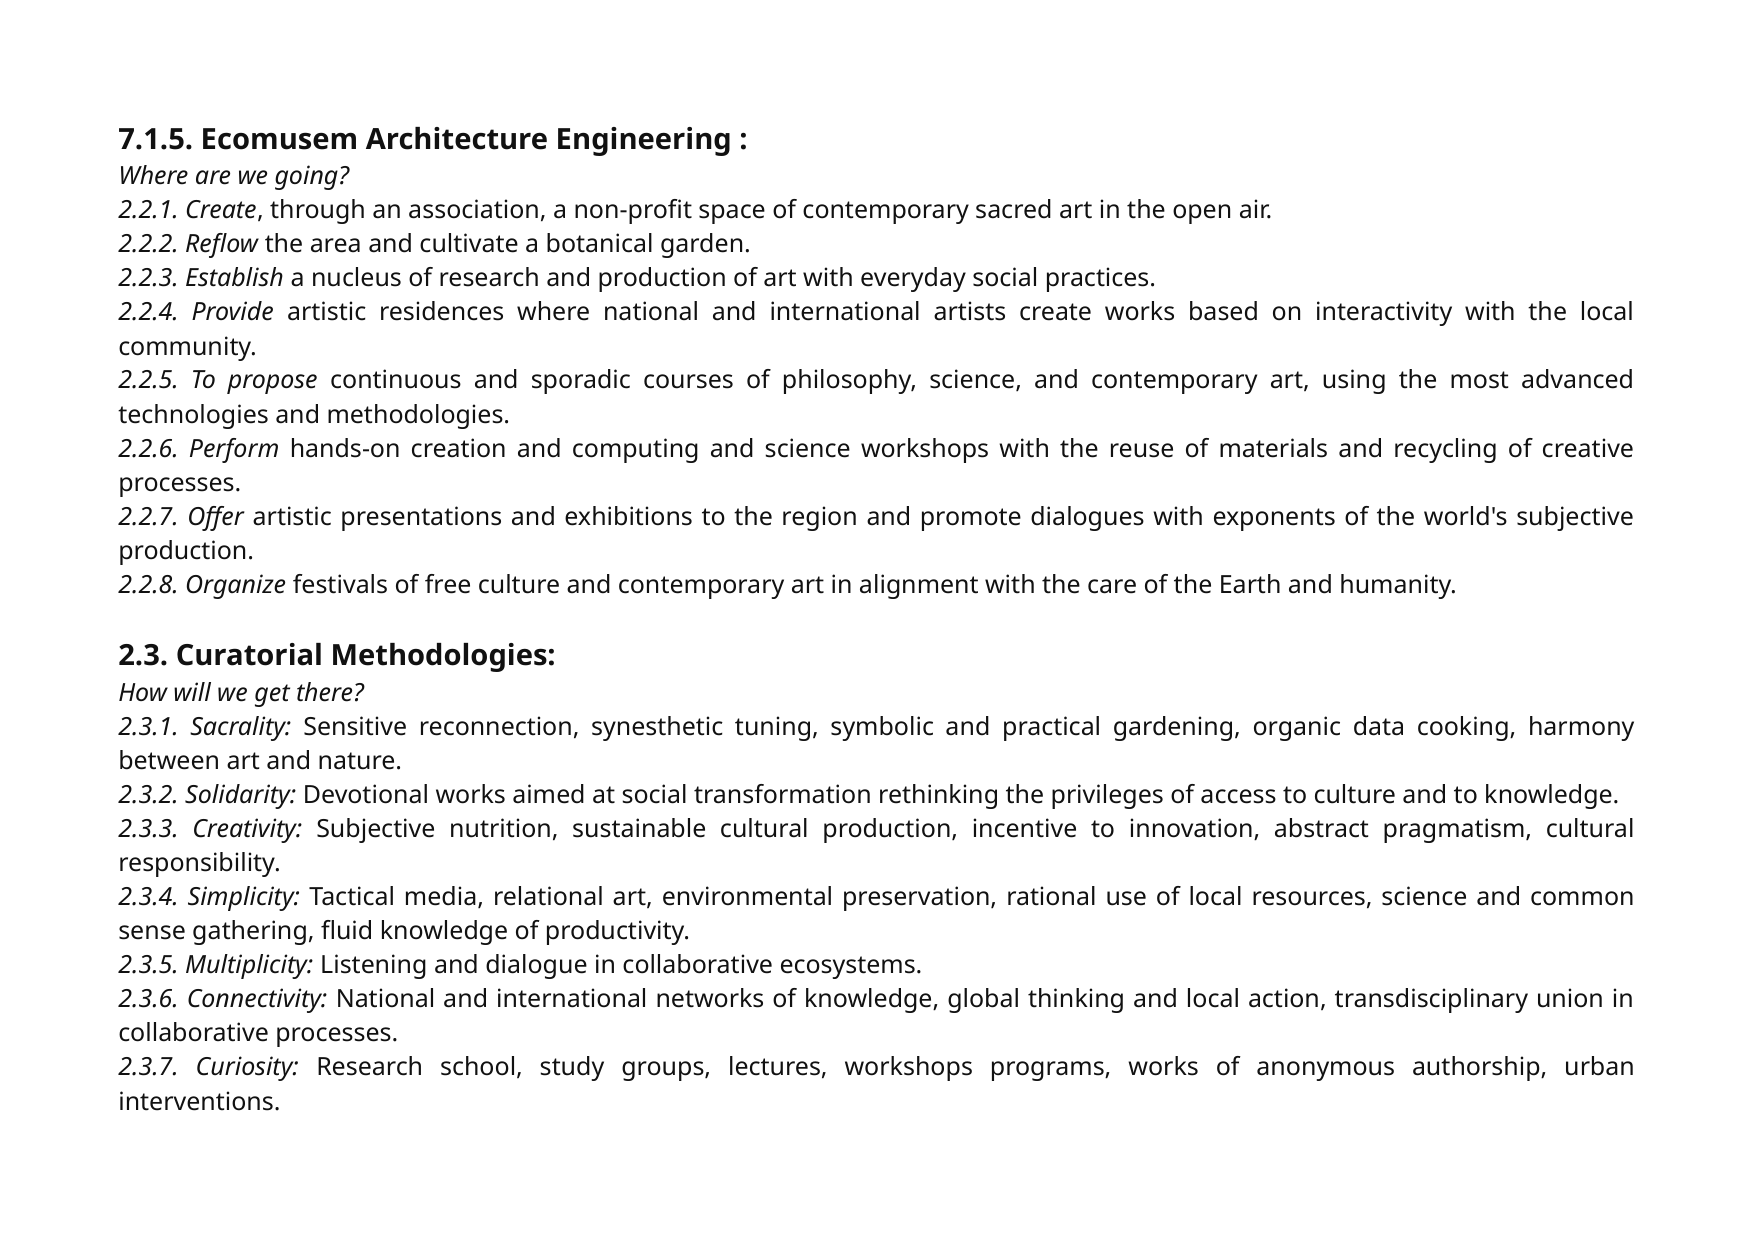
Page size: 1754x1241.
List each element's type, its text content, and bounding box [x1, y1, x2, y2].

text How will we get there? [118, 674, 1636, 708]
text Where are we going? [118, 158, 1636, 192]
text 2.3.1. Sacrality: Sensitive reconnection, synesthetic tuning, symbolic and practical gardening, organic data cooking, harmony between art and nature. [118, 708, 1636, 777]
text 2.2.2. Reflow the area and cultivate a botanical garden. [118, 226, 1636, 260]
text 7.1.5. Ecomusem Architecture Engineering : [118, 118, 1636, 158]
text 2.3. Curatorial Methodologies: [118, 635, 1636, 674]
text 2.3.3. Creativity: Subjective nutrition, sustainable cultural production, incentive to innovation, abstract pragmatism, cultural responsibility. [118, 811, 1636, 879]
text 2.3.6. Connectivity: National and international networks of knowledge, global thinking and local action, transdisciplinary union in collaborative processes. [118, 981, 1636, 1049]
text 2.2.7. Offer artistic presentations and exhibitions to the region and promote dialogues with exponents of the world's subjective production. [118, 498, 1636, 567]
text 2.2.1. Create, through an association, a non-profit space of contemporary sacred art in the open air. [118, 192, 1636, 226]
text 2.3.7. Curiosity: Research school, study groups, lectures, workshops programs, works of anonymous authorship, urban interventions. [118, 1049, 1636, 1117]
text 2.2.4. Provide artistic residences where national and international artists create works based on interactivity with the local community. [118, 294, 1636, 362]
text 2.3.5. Multiplicity: Listening and dialogue in collaborative ecosystems. [118, 947, 1636, 981]
text 2.2.6. Perform hands-on creation and computing and science workshops with the reuse of materials and recycling of creative processes. [118, 430, 1636, 498]
text 2.2.8. Organize festivals of free culture and contemporary art in alignment with the care of the Earth and humanity. [118, 567, 1636, 601]
text 2.2.5. To propose continuous and sporadic courses of philosophy, science, and contemporary art, using the most advanced technologies and methodologies. [118, 362, 1636, 430]
text 2.2.3. Establish a nucleus of research and production of art with everyday social practices. [118, 260, 1636, 294]
text 2.3.2. Solidarity: Devotional works aimed at social transformation rethinking the privileges of access to culture and to knowledge. [118, 777, 1636, 811]
text 2.3.4. Simplicity: Tactical media, relational art, environmental preservation, rational use of local resources, science and common sense gathering, fluid knowledge of productivity. [118, 879, 1636, 947]
